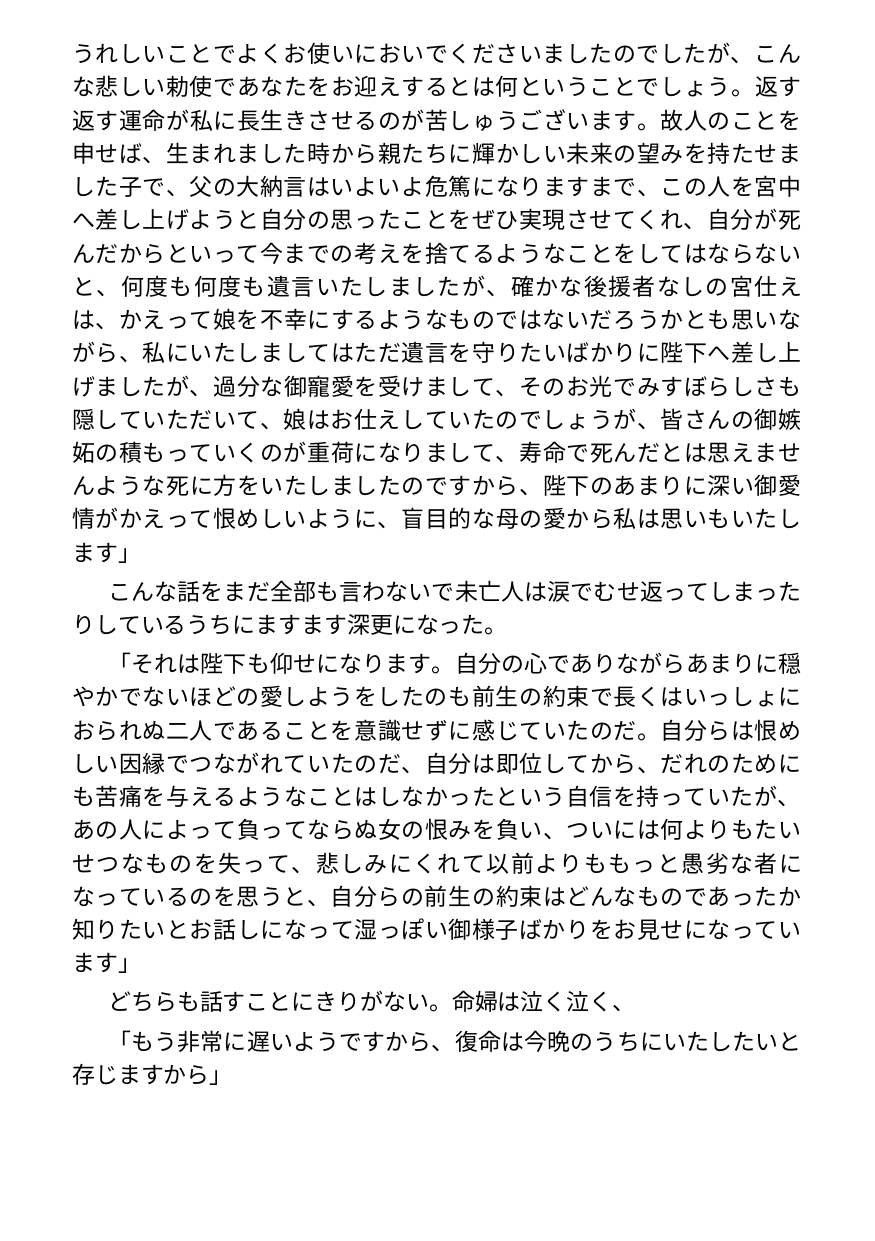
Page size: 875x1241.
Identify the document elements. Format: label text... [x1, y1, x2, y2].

text どちらも話すことにきりがない。命婦は泣く泣く、 [72, 984, 802, 1017]
text うれしいことでよくお使いにおいでくださいましたのでしたが、こんな悲しい勅使であなたをお迎えするとは何ということでしょう。返す返す運命が私に長生きさせるのが苦しゅうございます。故人のことを申せば、生まれました時から親たちに輝かしい未来の望みを持たせました子で、父の大納言はいよいよ危篤になりますまで、この人を宮中へ差し上げようと自分の思ったことをぜひ実現させてくれ、自分が死んだからといって今までの考えを捨てるようなことをしてはならないと、何度も何度も遺言いたしましたが、確かな後援者なしの宮仕えは、かえって娘を不幸にするようなものではないだろうかとも思いながら、私にいたしましてはただ遺言を守りたいばかりに陛下へ差し上げましたが、過分な御寵愛を受けまして、そのお光でみすぼらしさも隠していただいて、娘はお仕えしていたのでしょうが、皆さんの御嫉妬の積もっていくのが重荷になりまして、寿命で死んだとは思えませんような死に方をいたしましたのですから、陛下のあまりに深い御愛情がかえって恨めしいように、盲目的な母の愛から私は思いもいたします」 [72, 36, 802, 568]
text こんな話をまだ全部も言わないで未亡人は涙でむせ返ってしまったりしているうちにますます深更になった。 [72, 574, 802, 640]
text 「もう非常に遅いようですから、復命は今晩のうちにいたしたいと存じますから」 [72, 1023, 802, 1090]
text 「それは陛下も仰せになります。自分の心でありながらあまりに穏やかでないほどの愛しようをしたのも前生の約束で長くはいっしょにおられぬ二人であることを意識せずに感じていたのだ。自分らは恨めしい因縁でつながれていたのだ、自分は即位してから、だれのためにも苦痛を与えるようなことはしなかったという自信を持っていたが、あの人によって負ってならぬ女の恨みを負い、ついには何よりもたいせつなものを失って、悲しみにくれて以前よりももっと愚劣な者になっているのを思うと、自分らの前生の約束はどんなものであったか知りたいとお話しになって湿っぽい御様子ばかりをお見せになっています」 [72, 646, 802, 978]
